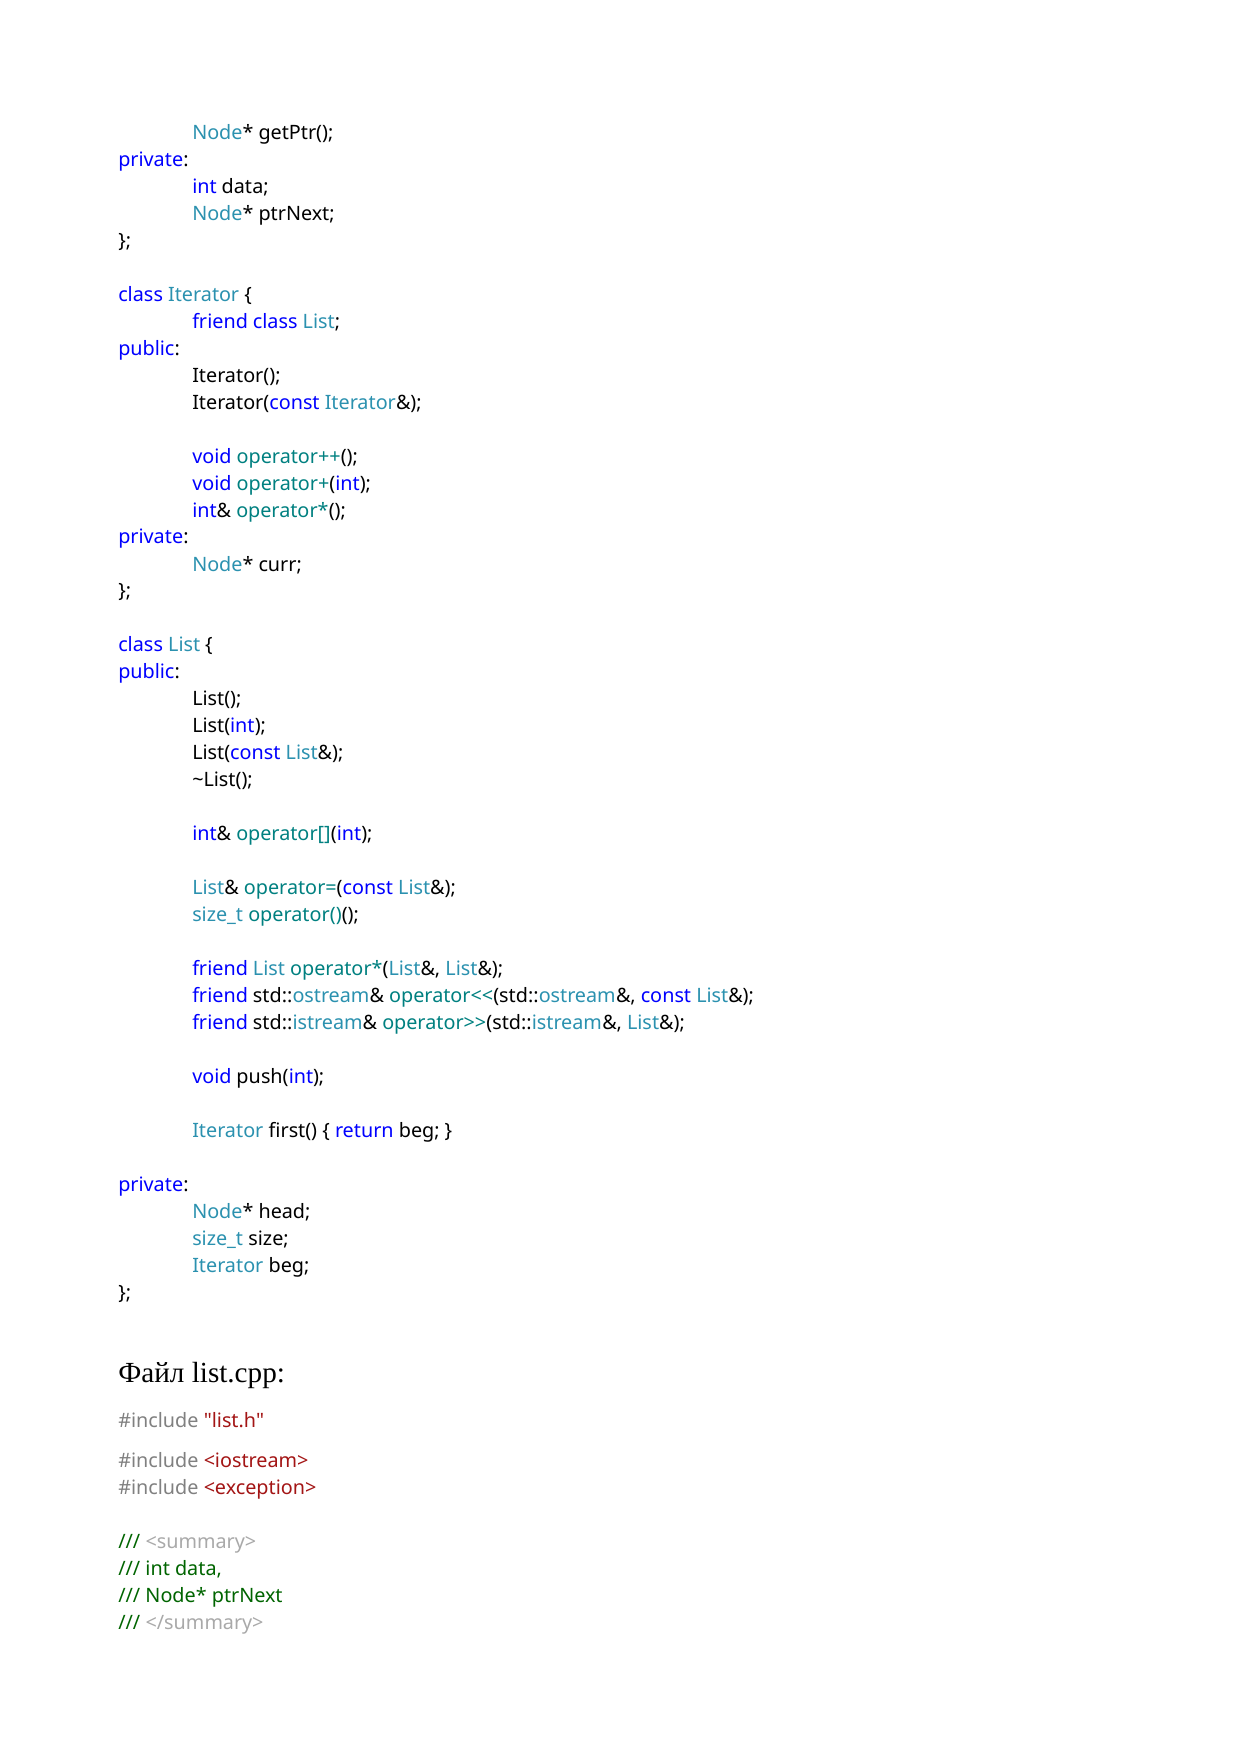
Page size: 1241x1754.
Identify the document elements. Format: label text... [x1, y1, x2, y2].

text Node* head; [118, 1197, 1122, 1224]
text }; [118, 577, 1122, 604]
text #include "list.h" [118, 1406, 1122, 1433]
text Файл list.cpp: [118, 1356, 1122, 1389]
text public: [118, 334, 1122, 361]
text int& operator[](int); [118, 819, 1122, 847]
text friend class List; [118, 307, 1122, 334]
text #include <iostream> [118, 1446, 1122, 1473]
text List(int); [118, 712, 1122, 739]
text }; [118, 226, 1122, 253]
text int data; [118, 172, 1122, 199]
text size_t size; [118, 1224, 1122, 1251]
text List& operator=(const List&); [118, 873, 1122, 901]
text void push(int); [118, 1062, 1122, 1089]
text /// <summary> [118, 1527, 1122, 1554]
text void operator+(int); [118, 469, 1122, 496]
text Iterator(); [118, 361, 1122, 388]
text Node* curr; [118, 550, 1122, 577]
text Node* ptrNext; [118, 199, 1122, 226]
text #include <exception> [118, 1473, 1122, 1500]
text private: [118, 145, 1122, 172]
text Node* getPtr(); [118, 118, 1122, 145]
text friend List operator*(List&, List&); [118, 954, 1122, 981]
text List(); [118, 685, 1122, 712]
text friend std::istream& operator>>(std::istream&, List&); [118, 1008, 1122, 1035]
text private: [118, 523, 1122, 550]
text class Iterator { [118, 280, 1122, 307]
text size_t operator()(); [118, 901, 1122, 927]
text public: [118, 658, 1122, 685]
text /// </summary> [118, 1608, 1122, 1635]
text List(const List&); [118, 739, 1122, 766]
text /// int data, [118, 1554, 1122, 1581]
text Iterator(const Iterator&); [118, 388, 1122, 415]
text private: [118, 1170, 1122, 1197]
text friend std::ostream& operator<<(std::ostream&, const List&); [118, 981, 1122, 1008]
text void operator++(); [118, 442, 1122, 469]
text class List { [118, 631, 1122, 658]
text }; [118, 1278, 1122, 1305]
text /// Node* ptrNext [118, 1581, 1122, 1608]
text Iterator beg; [118, 1251, 1122, 1278]
text int& operator*(); [118, 496, 1122, 523]
text Iterator first() { return beg; } [118, 1116, 1122, 1143]
text ~List(); [118, 766, 1122, 793]
